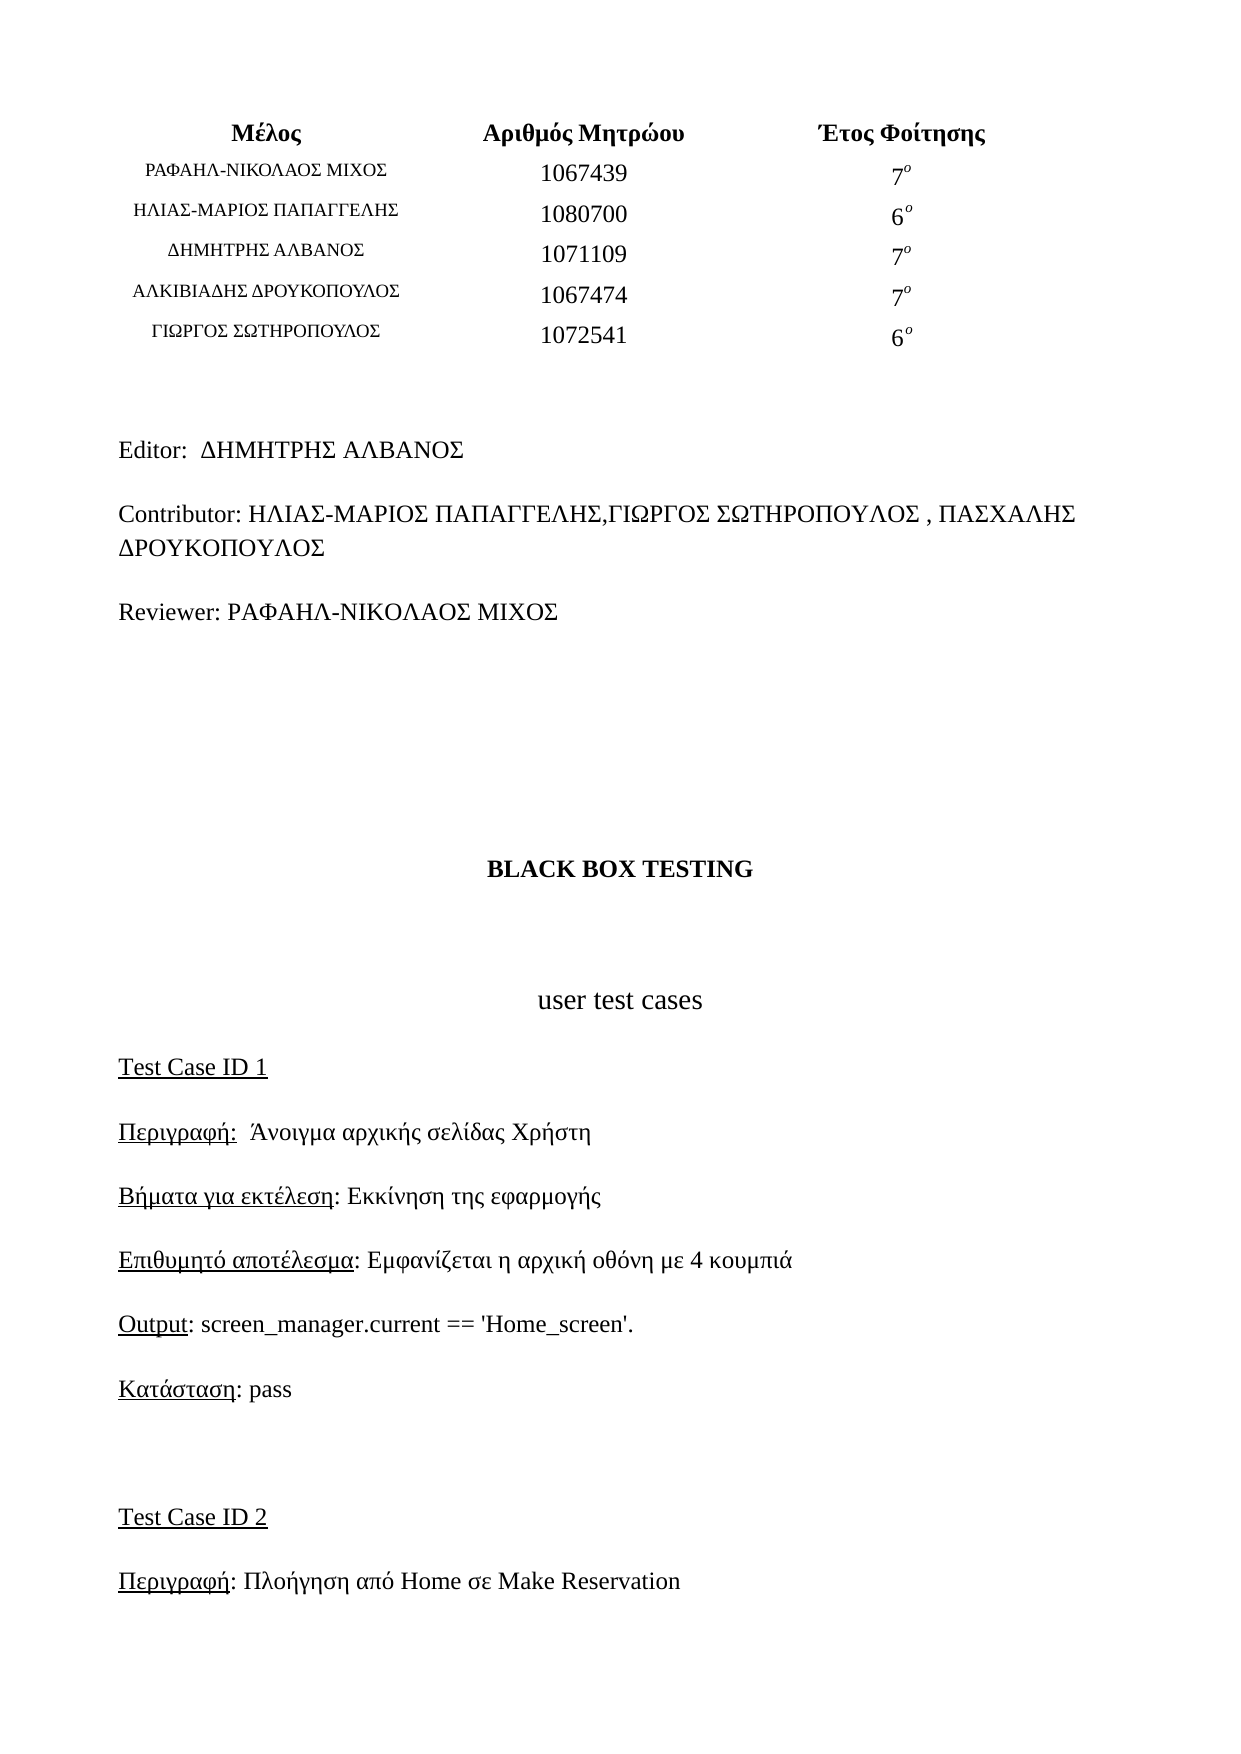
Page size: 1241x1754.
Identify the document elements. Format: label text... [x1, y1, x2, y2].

table_cell [743, 280, 1061, 320]
table_cell [743, 199, 1061, 239]
text Περιγραφή: Πλοήγηση από Home σε Make Reservation [118, 1566, 1122, 1595]
table_cell ΡΑΦΑΗΛ-ΝΙΚΟΛΑΟΣ ΜΙΧΟΣ [107, 159, 425, 199]
text Output: screen_manager.current == 'Home_screen'. [118, 1309, 1122, 1338]
table_cell [743, 239, 1061, 280]
text Κατάσταση: pass [118, 1374, 1122, 1402]
text Test Case ID 1 [118, 1052, 1122, 1081]
table_cell ΔΗΜΗΤΡΗΣ ΑΛΒΑΝΟΣ [107, 239, 425, 280]
table_cell 1072541 [425, 320, 742, 361]
table_cell [743, 320, 1061, 361]
table_cell ΗΛΙΑΣ-ΜΑΡΙΟΣ ΠΑΠΑΓΓΕΛΗΣ [107, 199, 425, 239]
table_header Αριθμός Μητρώου [425, 118, 742, 158]
table_cell ΓΙΩΡΓΟΣ ΣΩΤΗΡΟΠΟΥΛΟΣ [107, 320, 425, 361]
text user test cases [118, 982, 1122, 1016]
table_cell 1067439 [425, 159, 742, 199]
text Editor: ΔΗΜΗΤΡΗΣ ΑΛΒΑΝΟΣ [118, 435, 1122, 464]
table_cell 1067474 [425, 280, 742, 320]
table_cell 1071109 [425, 239, 742, 280]
table_cell [743, 159, 1061, 199]
table_cell ΑΛΚΙΒΙΑΔΗΣ ΔΡΟΥΚΟΠΟΥΛΟΣ [107, 280, 425, 320]
table_header Έτος Φοίτησης [743, 118, 1061, 158]
text Βήματα για εκτέλεση: Εκκίνηση της εφαρμογής [118, 1181, 1122, 1209]
text Επιθυμητό αποτέλεσμα: Εμφανίζεται η αρχική οθόνη με 4 κουμπιά [118, 1245, 1122, 1274]
text BLACK BOX TESTING [118, 854, 1122, 883]
text Περιγραφή: Άνοιγμα αρχικής σελίδας Χρήστη [118, 1117, 1122, 1145]
table_header Μέλος [107, 118, 425, 158]
subtitle Test Case ID 2 [118, 1502, 1122, 1531]
text Reviewer: ΡΑΦΑΗΛ-ΝΙΚΟΛΑΟΣ ΜΙΧΟΣ [118, 597, 1122, 626]
table_cell 1080700 [425, 199, 742, 239]
text Contributor: ΗΛΙΑΣ-ΜΑΡΙΟΣ ΠΑΠΑΓΓΕΛΗΣ,ΓΙΩΡΓΟΣ ΣΩΤΗΡΟΠΟΥΛΟΣ , ΠΑΣΧΑΛΗΣ ΔΡΟΥΚΟΠΟΥΛΟΣ [118, 499, 1122, 561]
